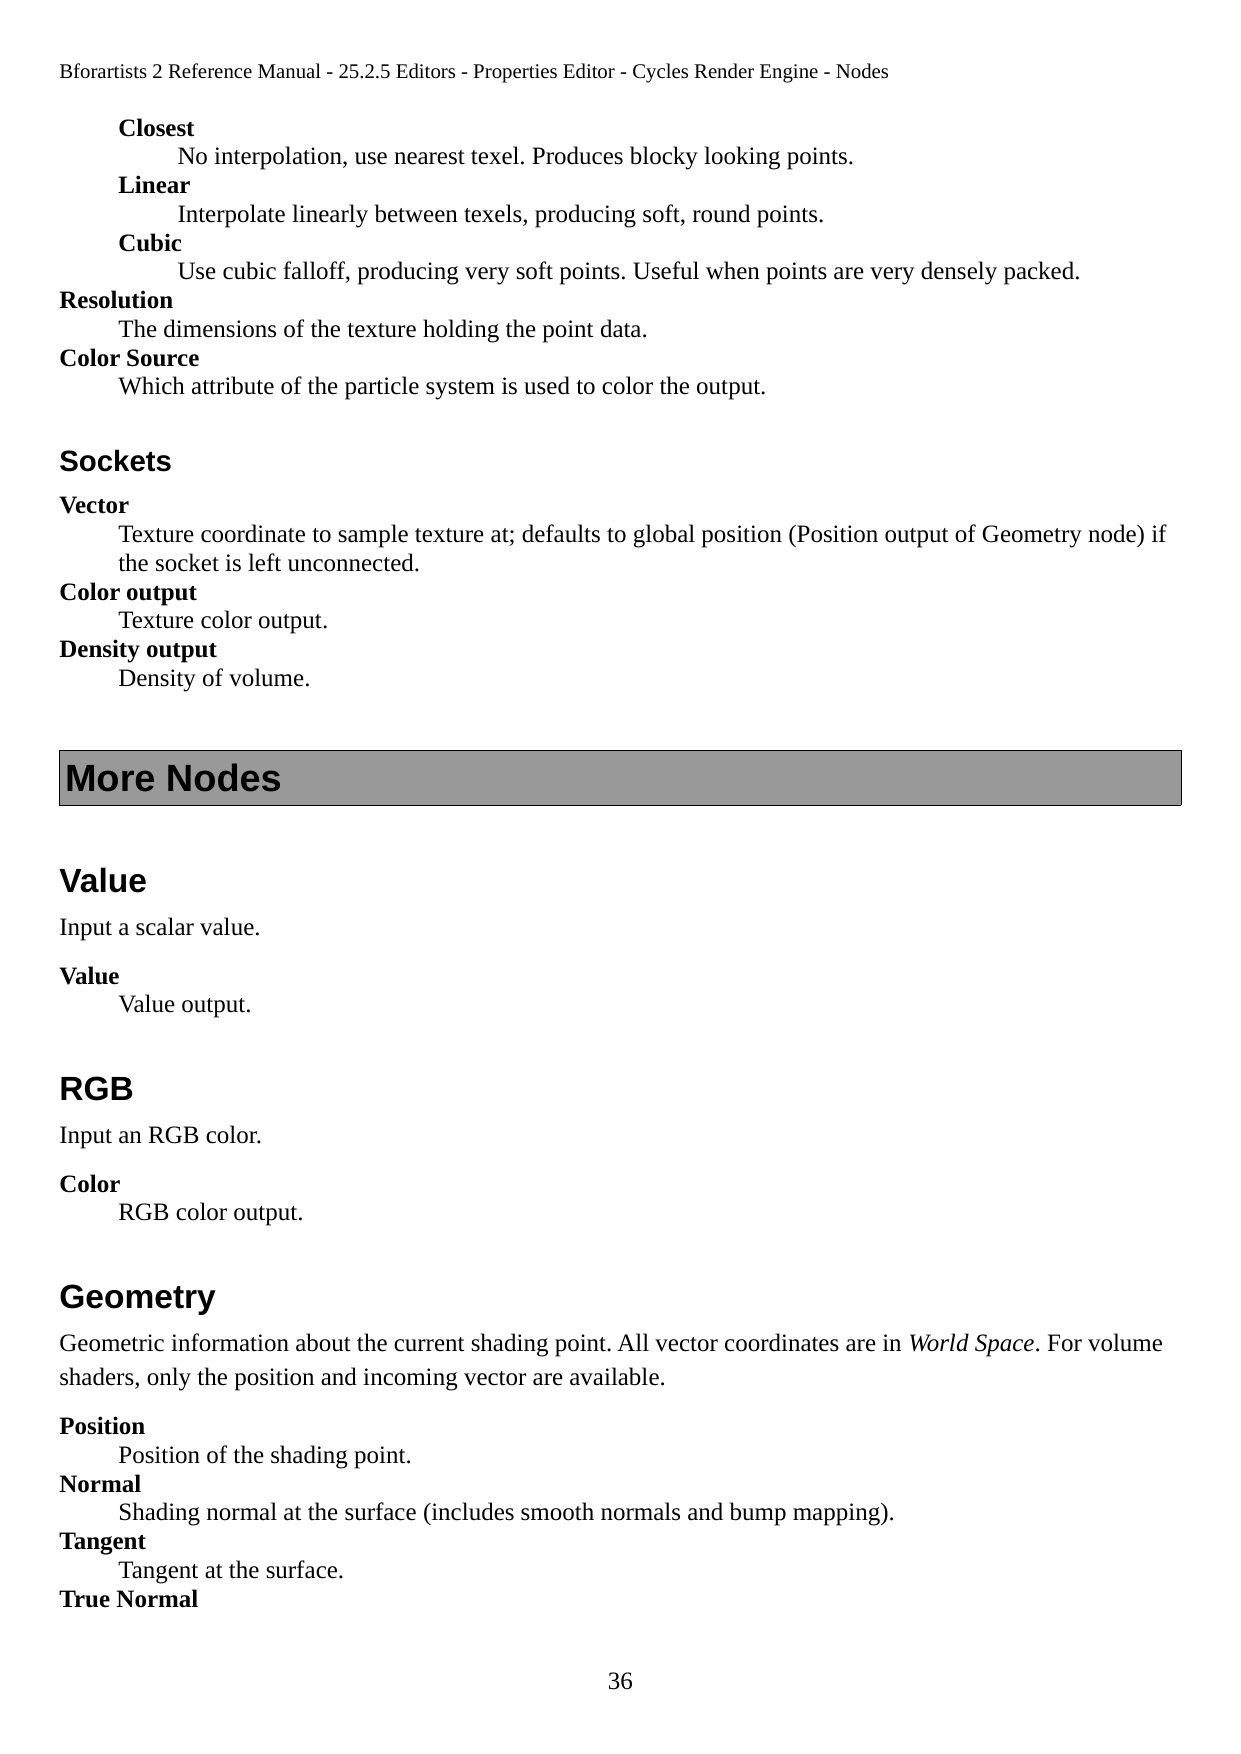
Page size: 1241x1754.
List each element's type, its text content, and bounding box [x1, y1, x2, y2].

list No interpolation, use nearest texel. Produces blocky looking points. [177, 141, 1181, 170]
list Position of the shading point. [118, 1440, 1181, 1469]
subtitle Value [59, 961, 1181, 989]
list Which attribute of the particle system is used to color the output. [118, 371, 1181, 400]
subtitle Normal [59, 1469, 1181, 1497]
subtitle Closest [118, 113, 1181, 141]
subtitle Position [59, 1411, 1181, 1440]
list Shading normal at the surface (includes smooth normals and bump mapping). [118, 1497, 1181, 1526]
subtitle Color output [59, 577, 1181, 605]
subtitle Linear [118, 170, 1181, 199]
subtitle Resolution [59, 285, 1181, 314]
subtitle RGB [59, 1068, 1181, 1107]
list The dimensions of the texture holding the point data. [118, 314, 1181, 343]
subtitle Color Source [59, 343, 1181, 371]
subtitle Cubic [118, 228, 1181, 256]
list Use cubic falloff, producing very soft points. Useful when points are very densely packed. [177, 256, 1181, 285]
table_header More Nodes [60, 751, 1181, 805]
subtitle True Normal [59, 1584, 1181, 1612]
text Input a scalar value. [59, 912, 1181, 940]
subtitle Value [59, 861, 1181, 899]
list Interpolate linearly between texels, producing soft, round points. [177, 199, 1181, 228]
subtitle Vector [59, 490, 1181, 519]
list RGB color output. [118, 1197, 1181, 1226]
subtitle Density output [59, 634, 1181, 663]
subtitle Sockets [59, 444, 1181, 478]
list Value output. [118, 989, 1181, 1018]
list Tangent at the surface. [118, 1555, 1181, 1584]
subtitle Color [59, 1169, 1181, 1197]
text Geometric information about the current shading point. All vector coordinates are in World Space. For volume shaders, only the position and incoming vector are available. [59, 1328, 1181, 1391]
subtitle Tangent [59, 1526, 1181, 1555]
list Density of volume. [118, 663, 1181, 692]
list Texture color output. [118, 605, 1181, 634]
list Texture coordinate to sample texture at; defaults to global position (Position output of Geometry node) if the socket is left unconnected. [118, 519, 1181, 577]
subtitle Geometry [59, 1277, 1181, 1315]
text Input an RGB color. [59, 1120, 1181, 1148]
